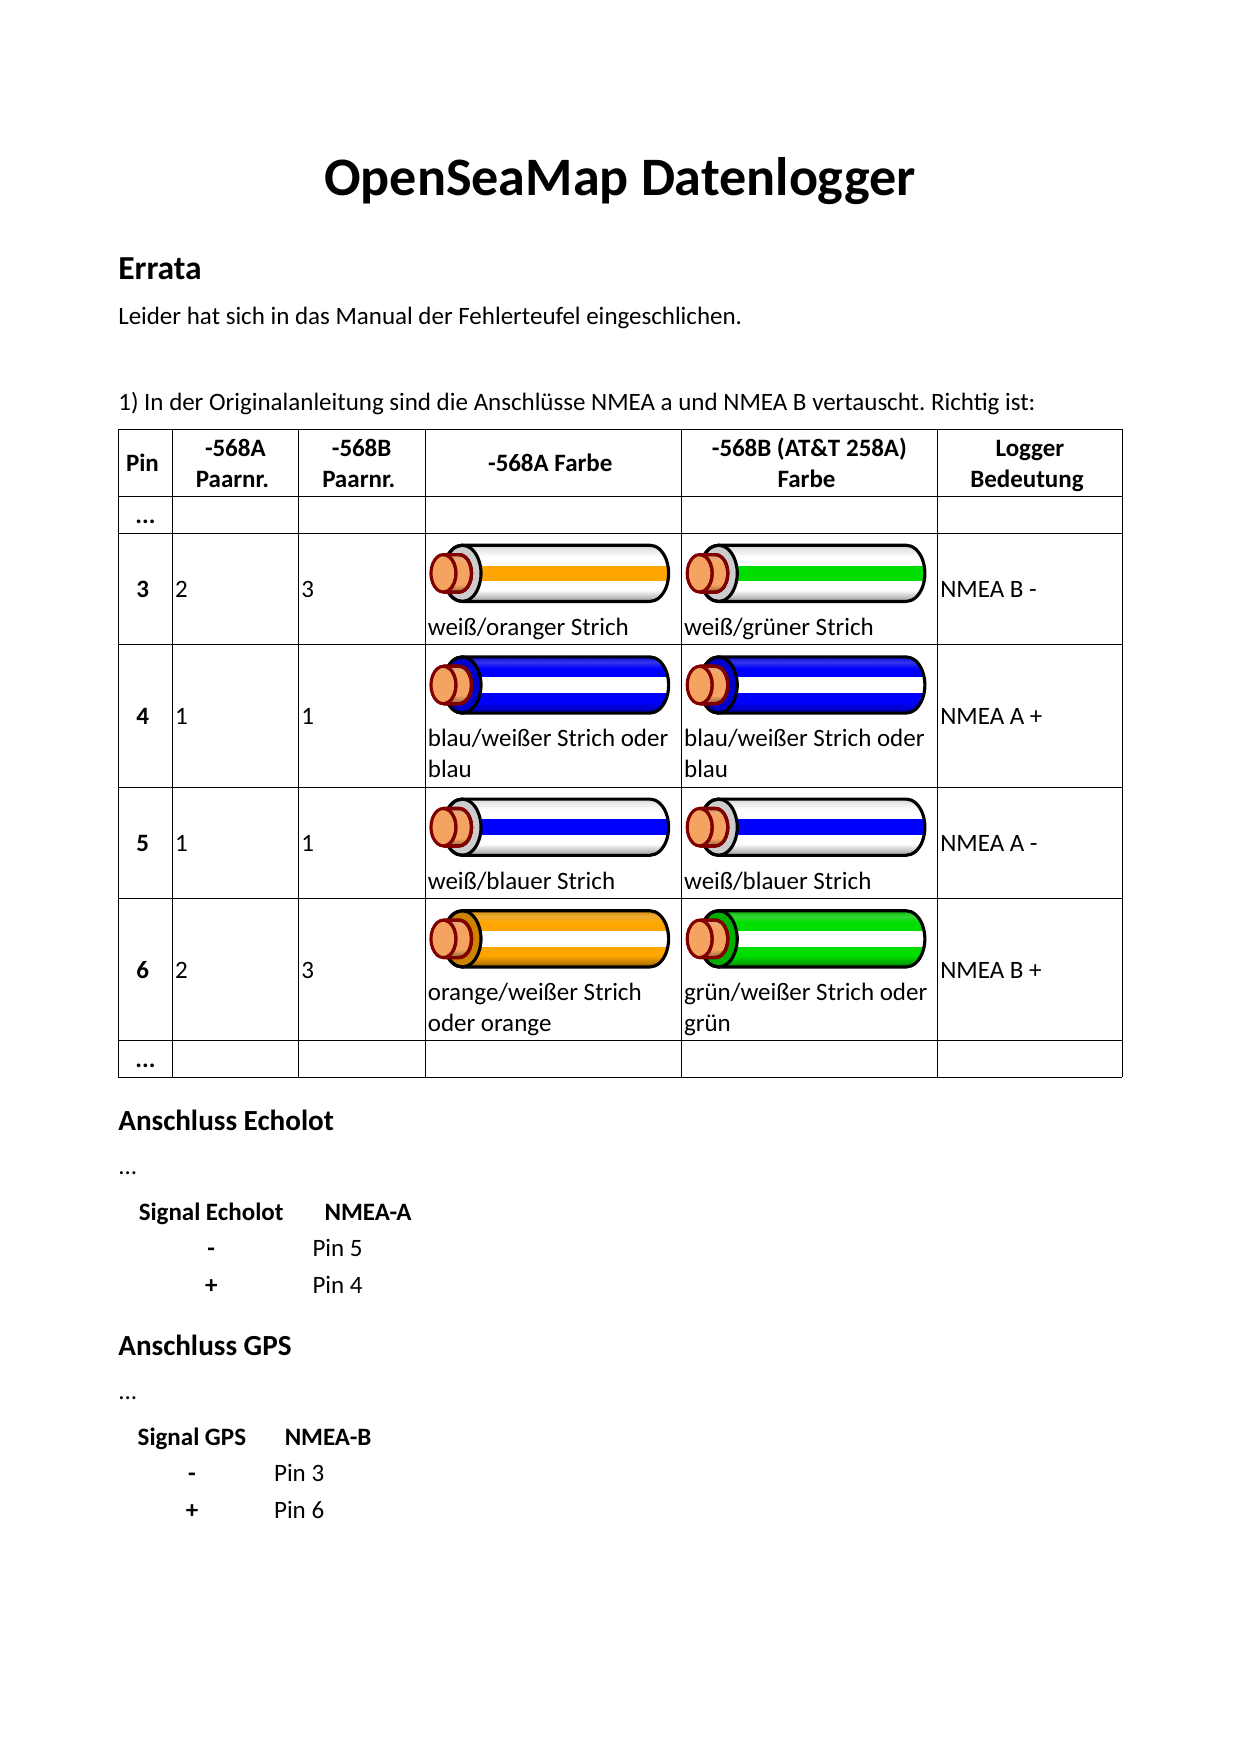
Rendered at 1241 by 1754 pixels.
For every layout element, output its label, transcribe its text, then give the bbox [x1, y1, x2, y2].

table_header -568B (AT&T 258A) Farbe [682, 430, 937, 496]
table_cell Pin 3 [271, 1455, 391, 1491]
table_cell blau/weißer Strich oder blau [426, 645, 681, 787]
table_cell weiß/blauer Strich [426, 788, 681, 898]
subtitle Errata [118, 247, 1122, 288]
table_cell [426, 1041, 681, 1077]
table_cell 1 [173, 645, 298, 787]
table_cell ... [119, 497, 172, 533]
table_cell [299, 1041, 425, 1077]
table_cell ... [119, 1041, 172, 1077]
table_cell [299, 497, 425, 533]
table_cell blau/weißer Strich oder blau [682, 645, 937, 787]
table_header Signal Echolot [118, 1193, 309, 1229]
table_cell 1 [299, 645, 425, 787]
table_cell NMEA A - [938, 788, 1122, 898]
table_cell 1 [299, 788, 425, 898]
table_cell Pin 4 [309, 1266, 432, 1302]
table_cell 4 [119, 645, 172, 787]
table_cell 6 [119, 899, 172, 1040]
table_cell NMEA B - [938, 534, 1122, 644]
table_header -568A Farbe [426, 430, 681, 496]
table_cell [938, 497, 1122, 533]
table_cell [173, 497, 298, 533]
title OpenSeaMap Datenlogger [118, 143, 1122, 209]
table_header Pin [119, 430, 172, 496]
table_header NMEA-B [271, 1418, 391, 1455]
table_cell NMEA A + [938, 645, 1122, 787]
table_cell grün/weißer Strich oder grün [682, 899, 937, 1040]
table_header Signal GPS [118, 1418, 271, 1455]
table_cell 2 [173, 534, 298, 644]
table_cell [682, 1041, 937, 1077]
table_cell - [118, 1230, 309, 1266]
text ... [118, 1150, 1122, 1181]
text 1) In der Originalanleitung sind die Anschlüsse NMEA a und NMEA B vertauscht. Richtig ist: [118, 386, 1122, 417]
table_cell + [118, 1491, 271, 1527]
table_header -568A Paarnr. [173, 430, 298, 496]
table_cell [173, 1041, 298, 1077]
table_cell NMEA B + [938, 899, 1122, 1040]
text Leider hat sich in das Manual der Fehlerteufel eingeschlichen. [118, 300, 1122, 331]
table_cell [682, 497, 937, 533]
table_header NMEA-A [309, 1193, 432, 1229]
subtitle Anschluss Echolot [118, 1102, 1122, 1138]
table_cell [938, 1041, 1122, 1077]
table_cell 3 [119, 534, 172, 644]
table_cell 5 [119, 788, 172, 898]
table_cell - [118, 1455, 271, 1491]
table_cell Pin 6 [271, 1491, 391, 1527]
table_cell weiß/blauer Strich [682, 788, 937, 898]
table_cell orange/weißer Strich oder orange [426, 899, 681, 1040]
table_header Logger Bedeutung [938, 430, 1122, 496]
table_cell 3 [299, 534, 425, 644]
table_cell Pin 5 [309, 1230, 432, 1266]
table_cell 2 [173, 899, 298, 1040]
table_header -568B Paarnr. [299, 430, 425, 496]
table_cell 1 [173, 788, 298, 898]
table_cell + [118, 1266, 309, 1302]
table_cell weiß/grüner Strich [682, 534, 937, 644]
subtitle Anschluss GPS [118, 1327, 1122, 1363]
text ... [118, 1375, 1122, 1406]
table_cell 3 [299, 899, 425, 1040]
table_cell weiß/oranger Strich [426, 534, 681, 644]
table_cell [426, 497, 681, 533]
